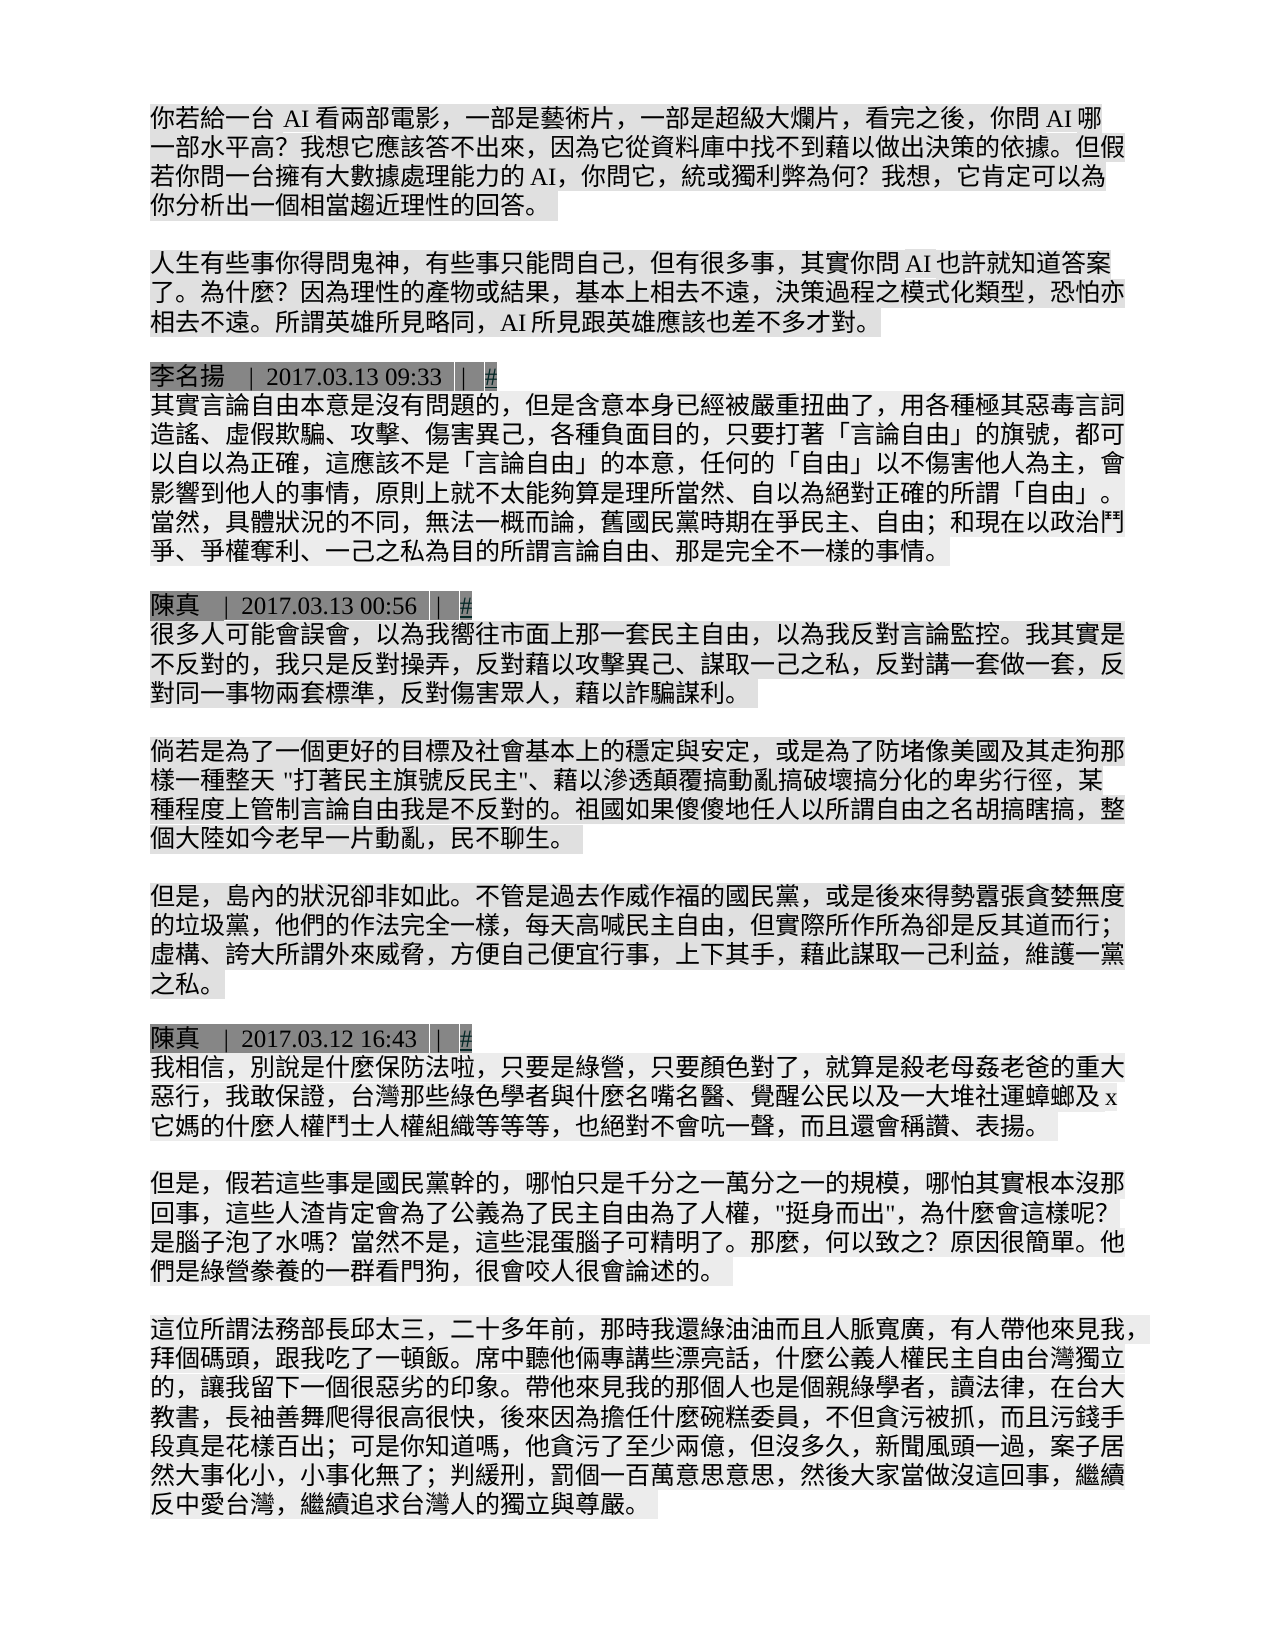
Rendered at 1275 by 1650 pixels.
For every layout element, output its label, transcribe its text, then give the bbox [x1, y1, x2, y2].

text 很多人可能會誤會，以為我嚮往市面上那一套民主自由，以為我反對言論監控。我其實是不反對的，我只是反對操弄，反對藉以攻擊異己、謀取一己之私，反對講一套做一套，反對同一事物兩套標準，反對傷害眾人，藉以詐騙謀利。 倘若是為了一個更好的目標及社會基本上的穩定與安定，或是為了防堵像美國及其走狗那樣一種整天 "打著民主旗號反民主"、藉以滲透顛覆搞動亂搞破壞搞分化的卑劣行徑，某種程度上管制言論自由我是不反對的。祖國如果傻傻地任人以所謂自由之名胡搞瞎搞，整個大陸如今老早一片動亂，民不聊生。 但是，島內的狀況卻非如此。不管是過去作威作福的國民黨，或是後來得勢囂張貪婪無度的垃圾黨，他們的作法完全一樣，每天高喊民主自由，但實際所作所為卻是反其道而行；虛構、誇大所謂外來威脅，方便自己便宜行事，上下其手，藉此謀取一己利益，維護一黨之私。 [150, 621, 1125, 999]
text 我相信，別說是什麼保防法啦，只要是綠營，只要顏色對了，就算是殺老母姦老爸的重大惡行，我敢保證，台灣那些綠色學者與什麼名嘴名醫、覺醒公民以及一大堆社運蟑螂及x它媽的什麼人權鬥士人權組織等等等，也絕對不會吭一聲，而且還會稱讚、表揚。 但是，假若這些事是國民黨幹的，哪怕只是千分之一萬分之一的規模，哪怕其實根本沒那回事，這些人渣肯定會為了公義為了民主自由為了人權，"挺身而出"，為什麼會這樣呢？是腦子泡了水嗎？當然不是，這些混蛋腦子可精明了。那麼，何以致之？原因很簡單。他們是綠營豢養的一群看門狗，很會咬人很會論述的。 這位所謂法務部長邱太三，二十多年前，那時我還綠油油而且人脈寬廣，有人帶他來見我，拜個碼頭，跟我吃了一頓飯。席中聽他倆專講些漂亮話，什麼公義人權民主自由台灣獨立的，讓我留下一個很惡劣的印象。帶他來見我的那個人也是個親綠學者，讀法律，在台大教書，長袖善舞爬得很高很快，後來因為擔任什麼碗糕委員，不但貪污被抓，而且污錢手段真是花樣百出；可是你知道嗎，他貪污了至少兩億，但沒多久，新聞風頭一過，案子居然大事化小，小事化無了；判緩刑，罰個一百萬意思意思，然後大家當做沒這回事，繼續反中愛台灣，繼續追求台灣人的獨立與尊嚴。 至於這些當什麼部長、院長的(例如林錫耀)，品性倒還不至於那麼壞，但他們事實上都只是一些人頭，一種橡皮圖章，毫無個人意志，純粹就是聽命行事，主子叫他幹啥，他就幹啥，所謂什麼人權啦公義啦民主自由啦，只是一種詐騙台詞，一種變現取貨的通關密碼，一種個人功名利祿的晉身階與敲門磚。 我常想，過去這些所謂 "同志" 們，哪天如果見到我，敢不敢正眼看我？心裏慚不慚愧？他們真的會不懂滿嘴的那些漂亮話的基本道理嗎？我若是他們，肯定羞得馬上自己掐LP自殺；倘若有一天，要我在如此無恥的作為和活命之間二選一，我寧可一死。 陳真2017. 03. 12. ==================== 法務部竟同意保防法 龍應台：我白日見到鬼 聯合新聞網作者記者何定照 2017年3月12日 法務部調查局草擬「保防工作法」草案曝光，引發質疑「人二」復活。作家龍應台今在臉書指出，調查局竟然敢提出這個「保防法」，法務部竟也同意，讓她背脊發涼、覺得白日見到鬼。 龍應台該臉書貼文以「惡水」為名，她指出民主不是搭火車，上了車之後睡一覺，看到掛著「民主」站牌的那一站，下車就到了，這一輩子就在那裡住下，安身立命；而是在陰晴不定、烏雲密佈的天空下逆水行舟，戰戰兢兢仍是前進三哩、退二哩，碰到暗藏的漩渦就來個船頭逆轉，一不留神，已經江河直下倒行千里。 龍應台說，讓她背脊發涼、覺得白日見到鬼的是，調查局竟然敢提出這個「保防法」，而法務部竟也同意。 [150, 1053, 1125, 1548]
text 李名揚 | 2017.03.13 09:33 | # [150, 362, 1125, 391]
text 你若給一台 AI 看兩部電影，一部是藝術片，一部是超級大爛片，看完之後，你問AI哪一部水平高？我想它應該答不出來，因為它從資料庫中找不到藉以做出決策的依據。但假若你問一台擁有大數據處理能力的AI，你問它，統或獨利弊為何？我想，它肯定可以為你分析出一個相當趨近理性的回答。 人生有些事你得問鬼神，有些事只能問自己，但有很多事，其實你問AI也許就知道答案了。為什麼？因為理性的產物或結果，基本上相去不遠，決策過程之模式化類型，恐怕亦相去不遠。所謂英雄所見略同，AI所見跟英雄應該也差不多才對。 [150, 75, 1125, 337]
text 陳真 | 2017.03.13 00:56 | # [150, 591, 1125, 621]
text 其實言論自由本意是沒有問題的，但是含意本身已經被嚴重扭曲了，用各種極其惡毒言詞造謠、虛假欺騙、攻擊、傷害異己，各種負面目的，只要打著「言論自由」的旗號，都可以自以為正確，這應該不是「言論自由」的本意，任何的「自由」以不傷害他人為主，會影響到他人的事情，原則上就不太能夠算是理所當然、自以為絕對正確的所謂「自由」。當然，具體狀況的不同，無法一概而論，舊國民黨時期在爭民主、自由；和現在以政治鬥爭、爭權奪利、一己之私為目的所謂言論自由、那是完全不一樣的事情。 [150, 391, 1125, 566]
text 陳真 | 2017.03.12 16:43 | # [150, 1024, 1125, 1053]
